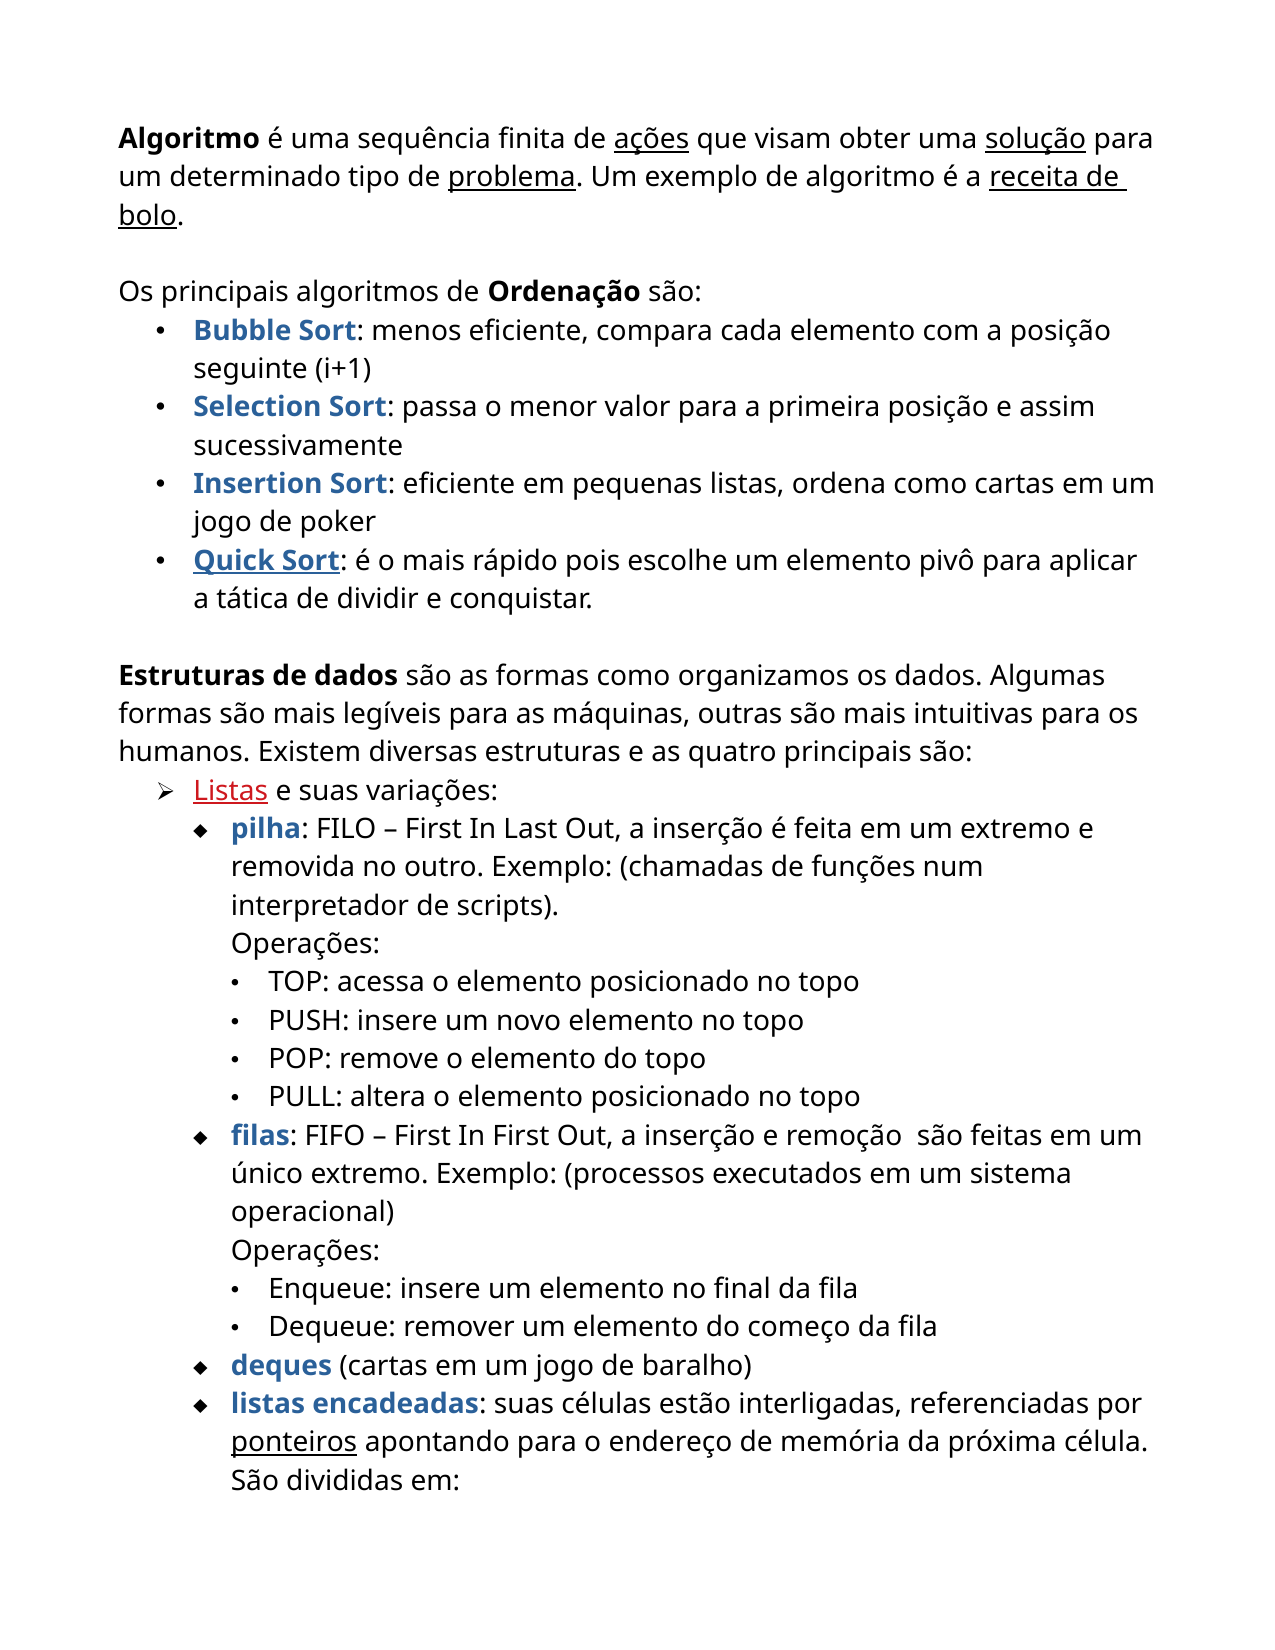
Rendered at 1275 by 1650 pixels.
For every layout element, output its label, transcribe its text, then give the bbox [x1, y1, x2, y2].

list Dequeue: remover um elemento do começo da fila [231, 1306, 1157, 1345]
text Os principais algoritmos de Ordenação são: [118, 271, 1157, 310]
list TOP: acessa o elemento posicionado no topo [231, 961, 1157, 1000]
text Algoritmo é uma sequência finita de ações que visam obter uma solução para um determinado tipo de problema. Um exemplo de algoritmo é a receita de bolo. [118, 118, 1157, 233]
list Listas e suas variações: [156, 770, 1157, 808]
text Estruturas de dados são as formas como organizamos os dados. Algumas formas são mais legíveis para as máquinas, outras são mais intuitivas para os humanos. Existem diversas estruturas e as quatro principais são: [118, 655, 1157, 770]
list Insertion Sort: eficiente em pequenas listas, ordena como cartas em um jogo de poker [156, 463, 1157, 540]
list deques (cartas em um jogo de baralho) [193, 1345, 1157, 1383]
list PULL: altera o elemento posicionado no topo [231, 1076, 1157, 1115]
list pilha: FILO – First In Last Out, a inserção é feita em um extremo e removida no outro. Exemplo: (chamadas de funções num interpretador de scripts). Operações: [193, 808, 1157, 961]
list filas: FIFO – First In First Out, a inserção e remoção são feitas em um único extremo. Exemplo: (processos executados em um sistema operacional) Operações: [193, 1115, 1157, 1268]
list PUSH: insere um novo elemento no topo [231, 1000, 1157, 1038]
list listas encadeadas: suas células estão interligadas, referenciadas por ponteiros apontando para o endereço de memória da próxima célula. São divididas em: [193, 1383, 1157, 1498]
list Selection Sort: passa o menor valor para a primeira posição e assim sucessivamente [156, 386, 1157, 463]
list Bubble Sort: menos eficiente, compara cada elemento com a posição seguinte (i+1) [156, 310, 1157, 386]
list Quick Sort: é o mais rápido pois escolhe um elemento pivô para aplicar a tática de dividir e conquistar. [156, 540, 1157, 616]
list POP: remove o elemento do topo [231, 1038, 1157, 1076]
list Enqueue: insere um elemento no final da fila [231, 1268, 1157, 1306]
